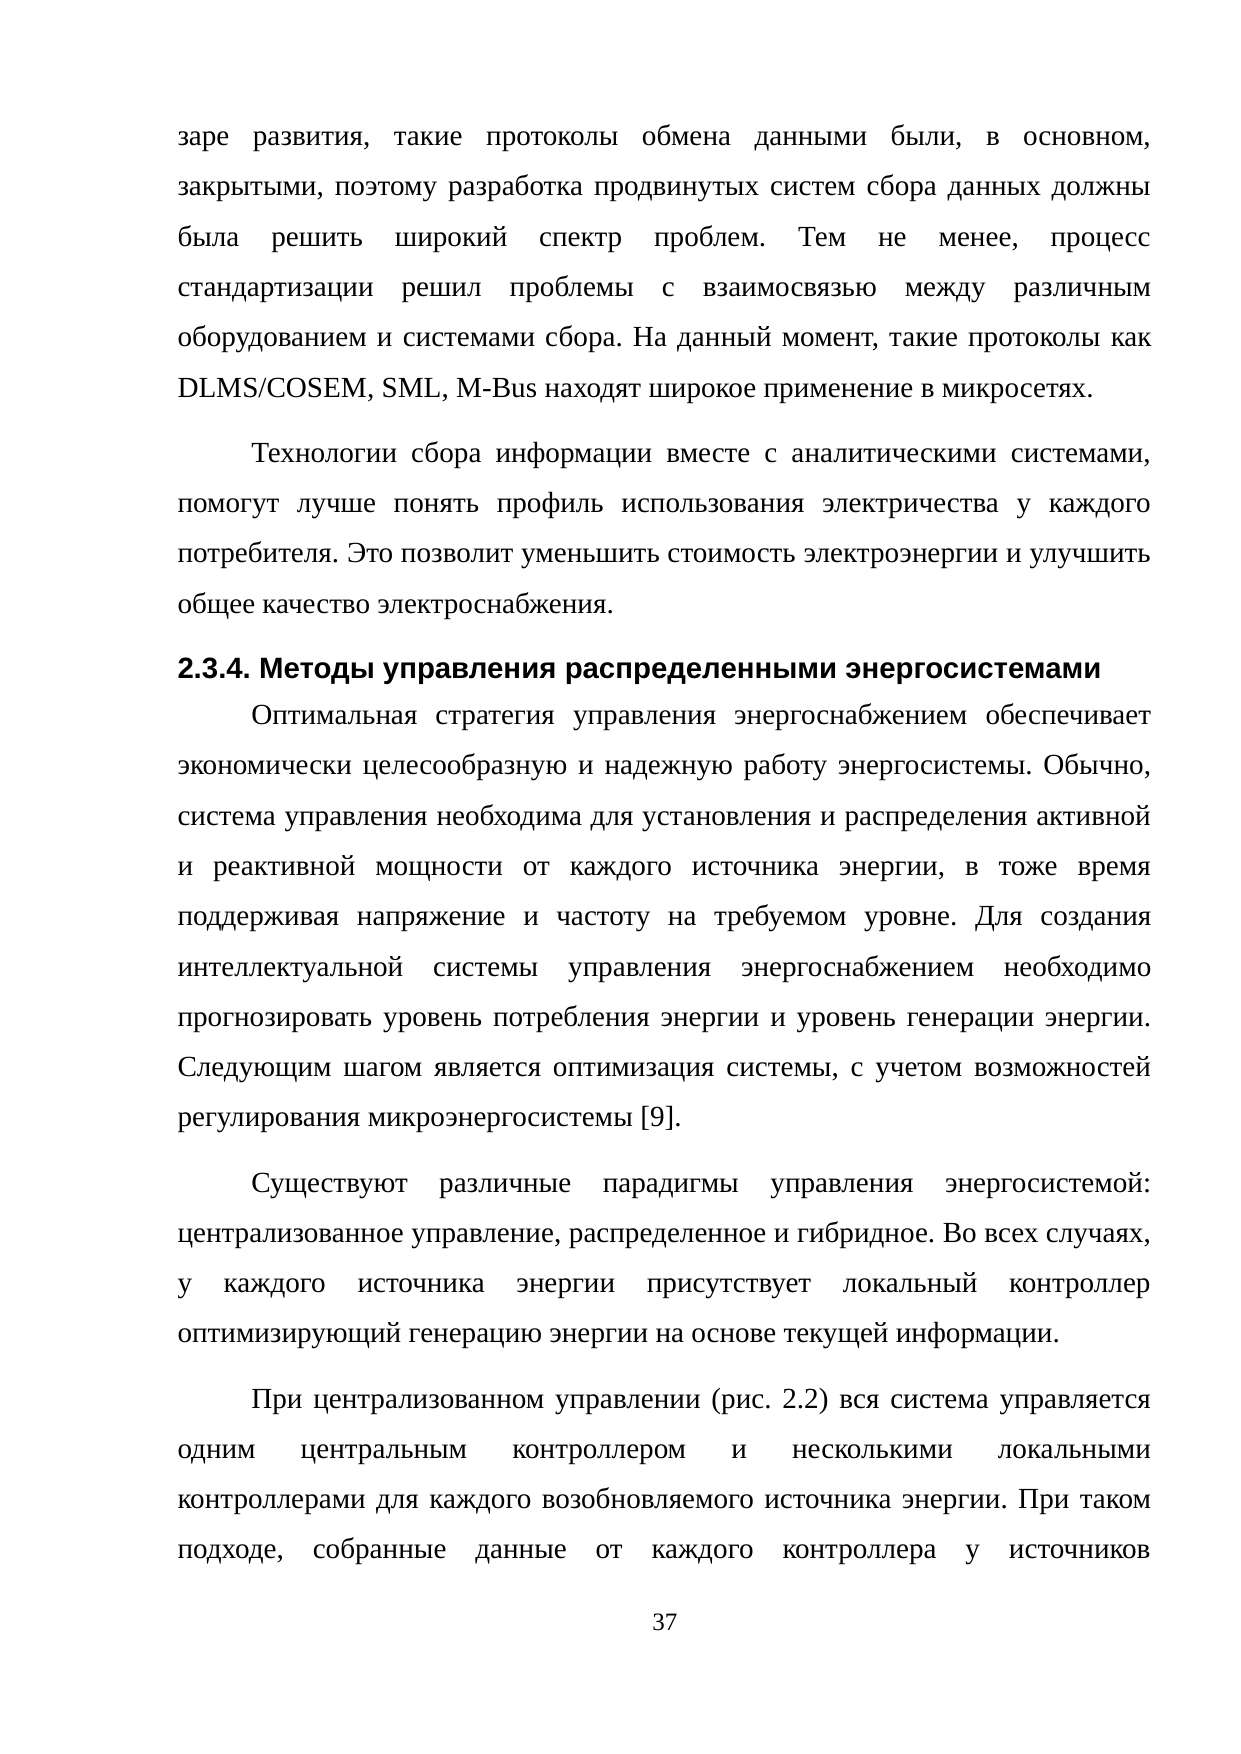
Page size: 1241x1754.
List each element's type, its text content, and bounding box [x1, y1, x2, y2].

text Технологии сбора информации вместе с аналитическими системами, помогут лучше понять профиль использования электричества у каждого потребителя. Это позволит уменьшить стоимость электроэнергии и улучшить общее качество электроснабжения. [177, 435, 1152, 619]
text Оптимальная стратегия управления энергоснабжением обеспечивает экономически целесообразную и надежную работу энергосистемы. Обычно, система управления необходима для установления и распределения активной и реактивной мощности от каждого источника энергии, в тоже время поддерживая напряжение и частоту на требуемом уровне. Для создания интеллектуальной системы управления энергоснабжением необходимо прогнозировать уровень потребления энергии и уровень генерации энергии. Следующим шагом является оптимизация системы, с учетом возможностей регулирования микроэнергосистемы [9]. [177, 697, 1152, 1133]
text заре развития, такие протоколы обмена данными были, в основном, закрытыми, поэтому разработка продвинутых систем сбора данных должны была решить широкий спектр проблем. Тем не менее, процесс стандартизации решил проблемы с взаимосвязью между различным оборудованием и системами сбора. На данный момент, такие протоколы как DLMS/COSEM, SML, M-Bus находят широкое применение в микросетях. [177, 118, 1152, 403]
text Существуют различные парадигмы управления энергосистемой: централизованное управление, распределенное и гибридное. Во всех случаях, у каждого источника энергии присутствует локальный контроллер оптимизирующий генерацию энергии на основе текущей информации. [177, 1165, 1152, 1349]
text При централизованном управлении (рис. 2.2) вся система управляется одним центральным контроллером и несколькими локальными контроллерами для каждого возобновляемого источника энергии. При таком подходе, собранные данные от каждого контроллера у источников [177, 1381, 1152, 1565]
subtitle 2.3.4. Методы управления распределенными энергосистемами [177, 651, 1152, 684]
